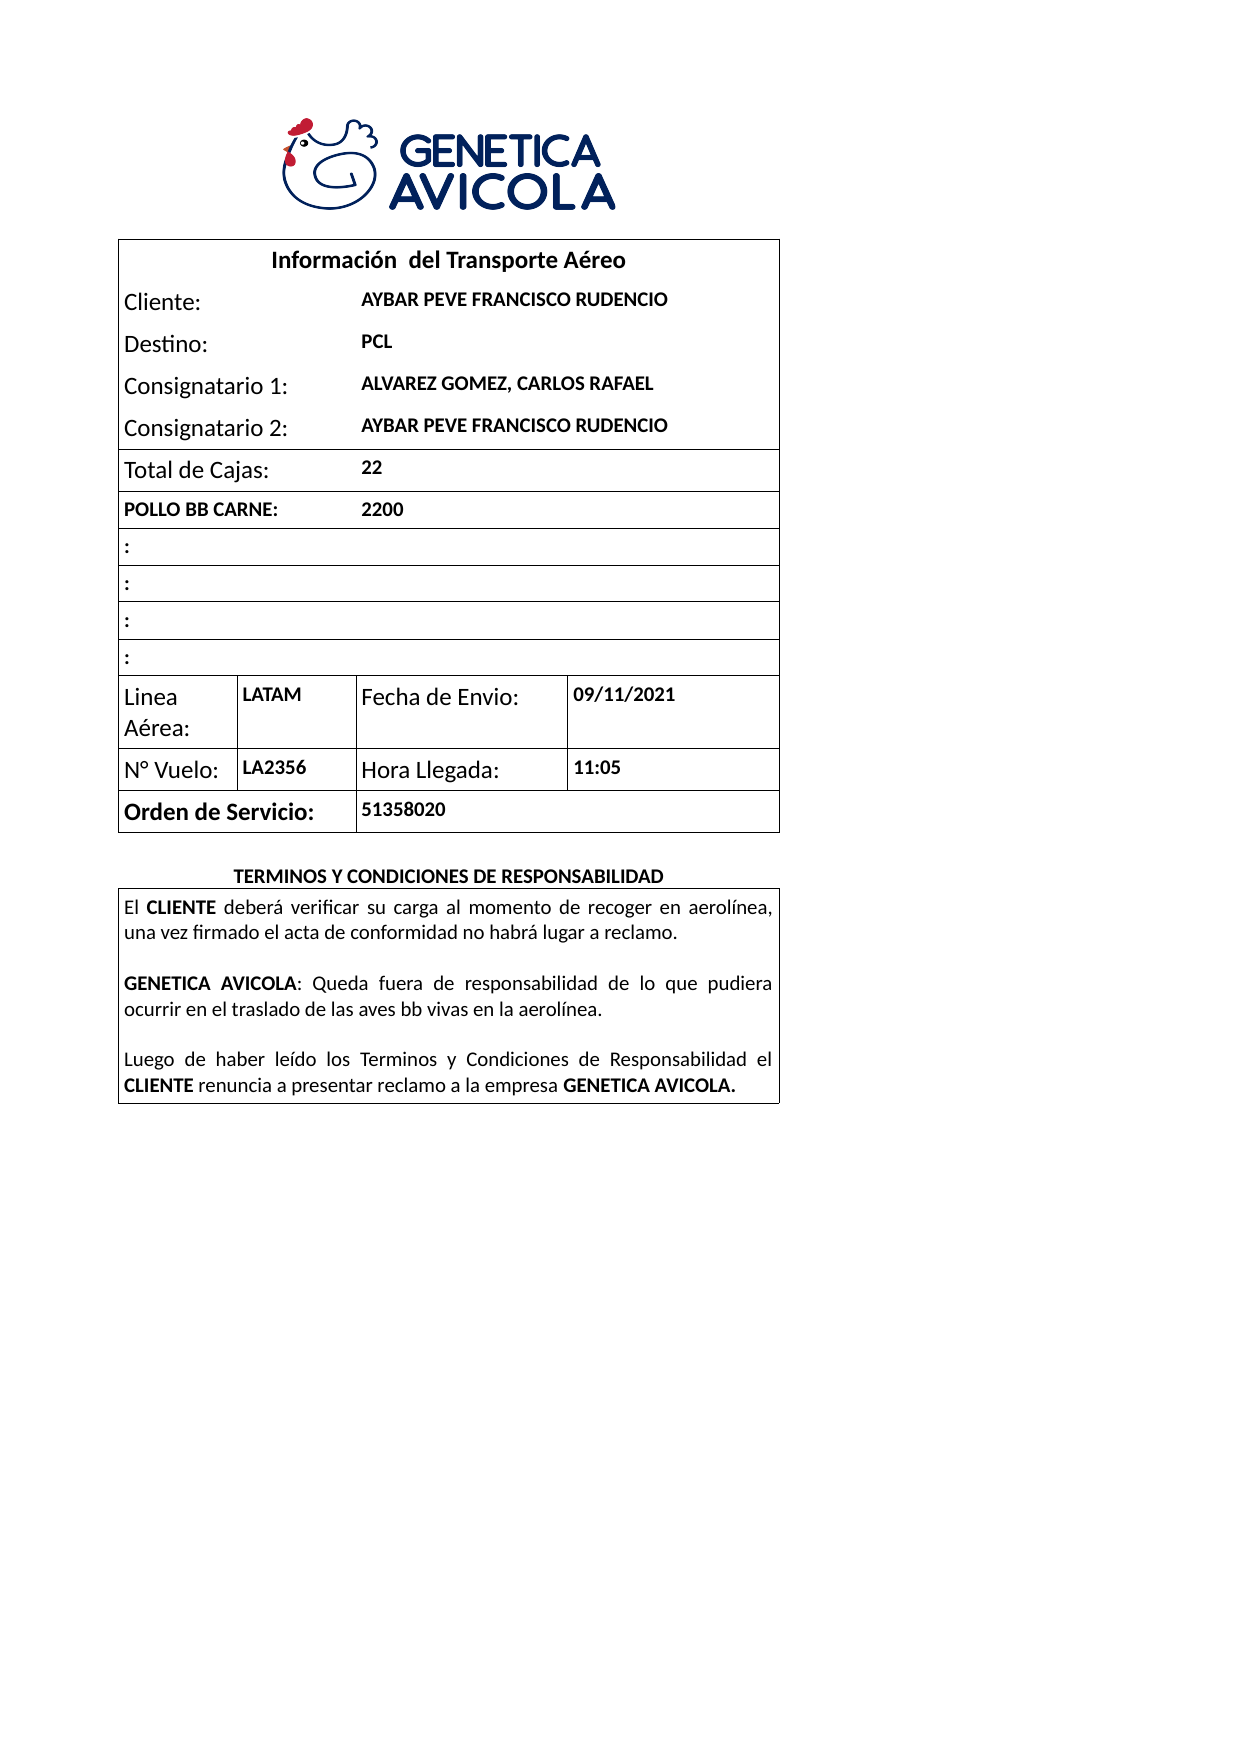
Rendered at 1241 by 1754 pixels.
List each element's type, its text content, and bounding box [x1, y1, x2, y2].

table_cell [356, 529, 779, 564]
picture [282, 118, 616, 210]
table_cell 2200 [356, 492, 779, 527]
table_cell Linea Aérea: [119, 676, 237, 748]
table_cell : [119, 529, 356, 564]
table_cell El CLIENTE deberá verificar su carga al momento de recoger en aerolínea, una vez firmado el acta de conformidad no habrá lugar a reclamo. GENETICA AVICOLA: Queda fuera de responsabilidad de lo que pudiera ocurrir en el traslado de las aves bb vivas en la aerolínea. Luego de haber leído los Terminos y Condiciones de Responsabilidad el CLIENTE renuncia a presentar reclamo a la empresa GENETICA AVICOLA. [119, 889, 779, 1103]
table_cell ALVAREZ GOMEZ, CARLOS RAFAEL [356, 365, 779, 406]
table_cell Cliente: [119, 281, 356, 322]
table_cell [356, 602, 779, 638]
table_cell : [119, 640, 356, 675]
table_cell Consignatario 2: [119, 406, 356, 448]
table_cell AYBAR PEVE FRANCISCO RUDENCIO [356, 406, 779, 448]
table_cell TERMINOS Y CONDICIONES DE RESPONSABILIDAD [118, 833, 779, 888]
table_cell Hora Llegada: [357, 749, 567, 790]
table_cell LA2356 [238, 749, 356, 790]
table_cell N° Vuelo: [119, 749, 237, 790]
table_cell Orden de Servicio: [119, 791, 356, 832]
table_cell AYBAR PEVE FRANCISCO RUDENCIO [356, 281, 779, 322]
table_cell [356, 566, 779, 601]
table_cell : [119, 566, 356, 601]
table_cell POLLO BB CARNE: [119, 492, 356, 527]
table_cell 09/11/2021 [568, 676, 779, 748]
table_cell 51358020 [357, 791, 779, 832]
table_cell 22 [356, 450, 779, 491]
table_cell : [119, 602, 356, 638]
table_cell LATAM [238, 676, 356, 748]
table_cell Destino: [119, 323, 356, 364]
table_cell Total de Cajas: [119, 450, 356, 491]
table_cell Fecha de Envio: [357, 676, 567, 748]
table_cell PCL [356, 323, 779, 364]
table_header Información del Transporte Aéreo [119, 240, 779, 281]
table_cell Consignatario 1: [119, 365, 356, 406]
table_cell [356, 640, 779, 675]
table_cell 11:05 [568, 749, 779, 790]
